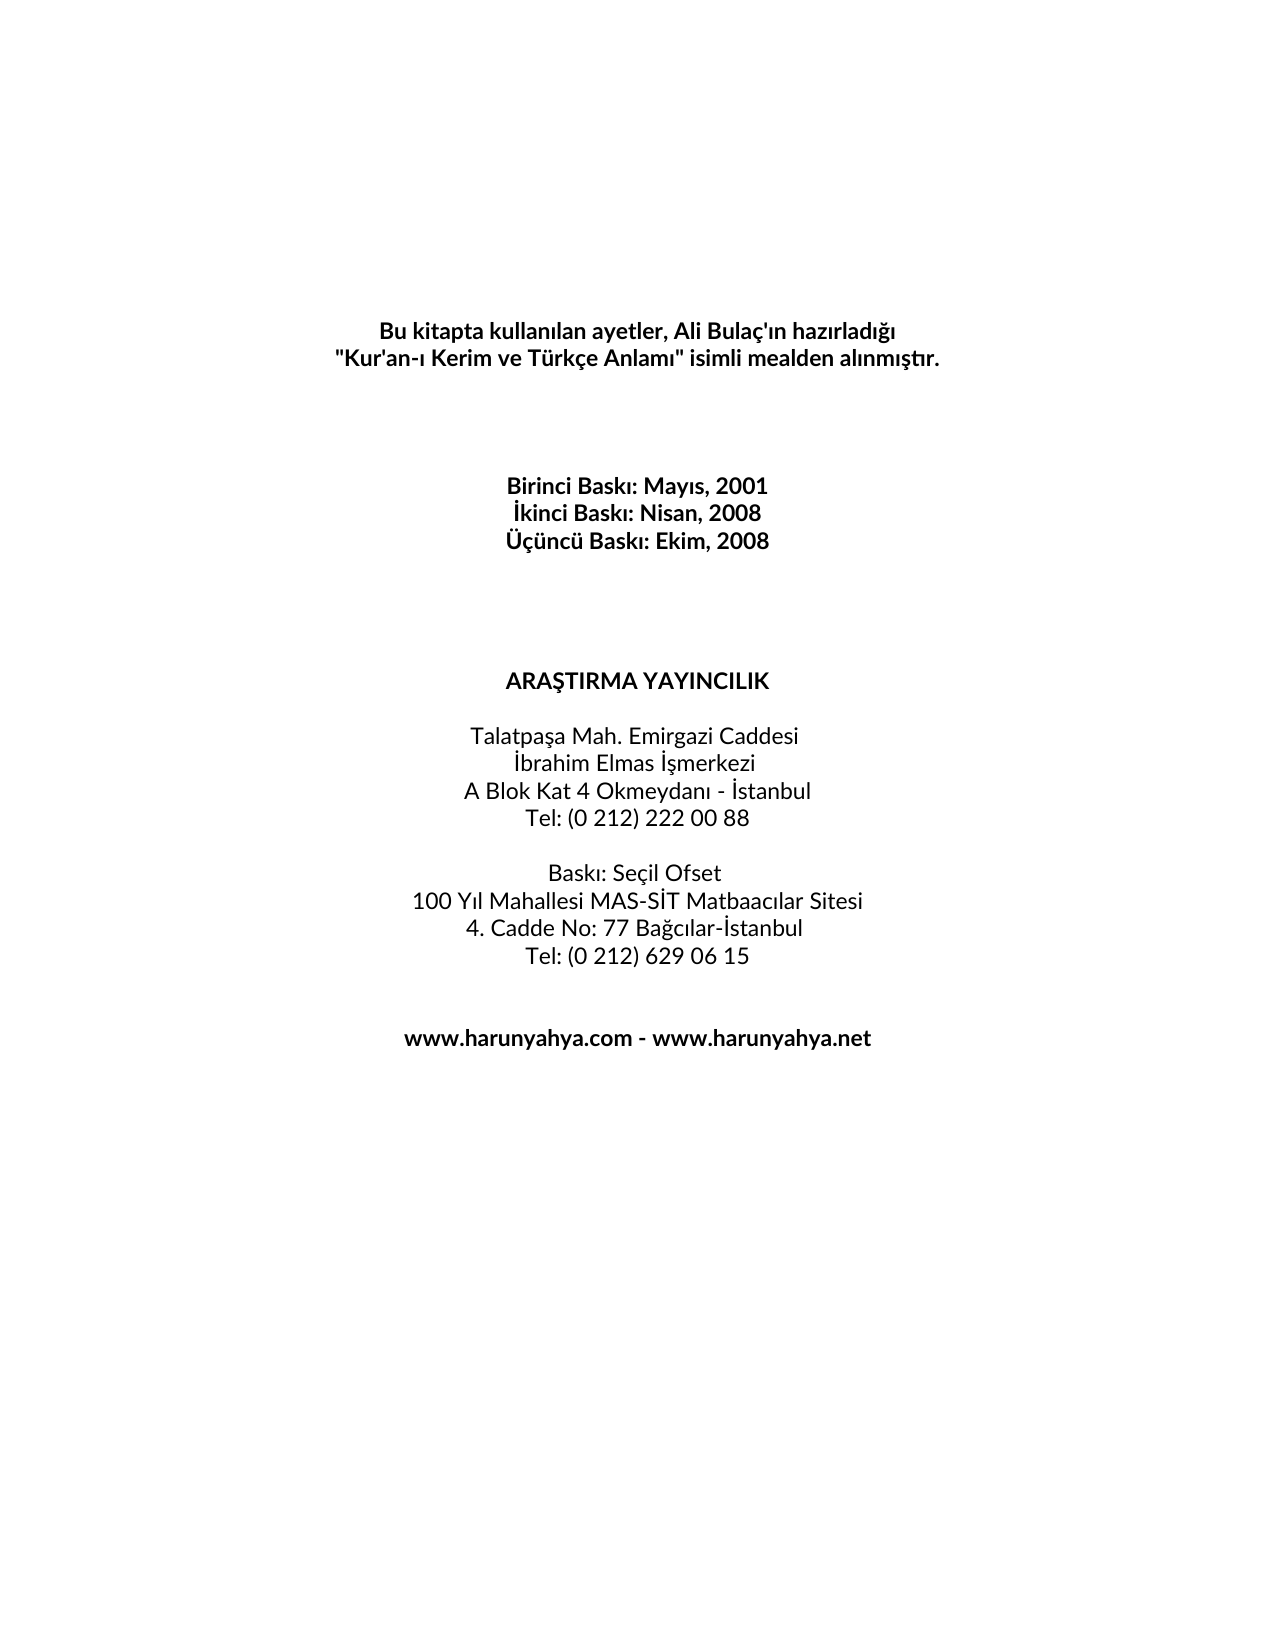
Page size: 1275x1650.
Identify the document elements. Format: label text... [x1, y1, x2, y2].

text ARAŞTIRMA YAYINCILIK [187, 667, 1087, 694]
subtitle İkinci Baskı: Nisan, 2008 [187, 499, 1087, 527]
text Birinci Baskı: Mayıs, 2001 [187, 472, 1087, 499]
text "Kur'an-ı Kerim ve Türkçe Anlamı" isimli mealden alınmıştır. [187, 344, 1087, 372]
text Tel: (0 212) 222 00 88 [187, 804, 1087, 832]
subtitle Üçüncü Baskı: Ekim, 2008 [187, 527, 1087, 554]
text Talatpaşa Mah. Emirgazi Caddesi İbrahim Elmas İşmerkezi A Blok Kat 4 Okmeydanı - İstanbul [187, 722, 1087, 804]
text 4. Cadde No: 77 Bağcılar-İstanbul Tel: (0 212) 629 06 15 [187, 914, 1087, 969]
text Bu kitapta kullanılan ayetler, Ali Bulaç'ın hazırladığı [187, 317, 1087, 344]
text www.harunyahya.com - www.harunyahya.net [187, 1024, 1087, 1052]
text Baskı: Seçil Ofset 100 Yıl Mahallesi MAS-SİT Matbaacılar Sitesi [187, 859, 1087, 914]
